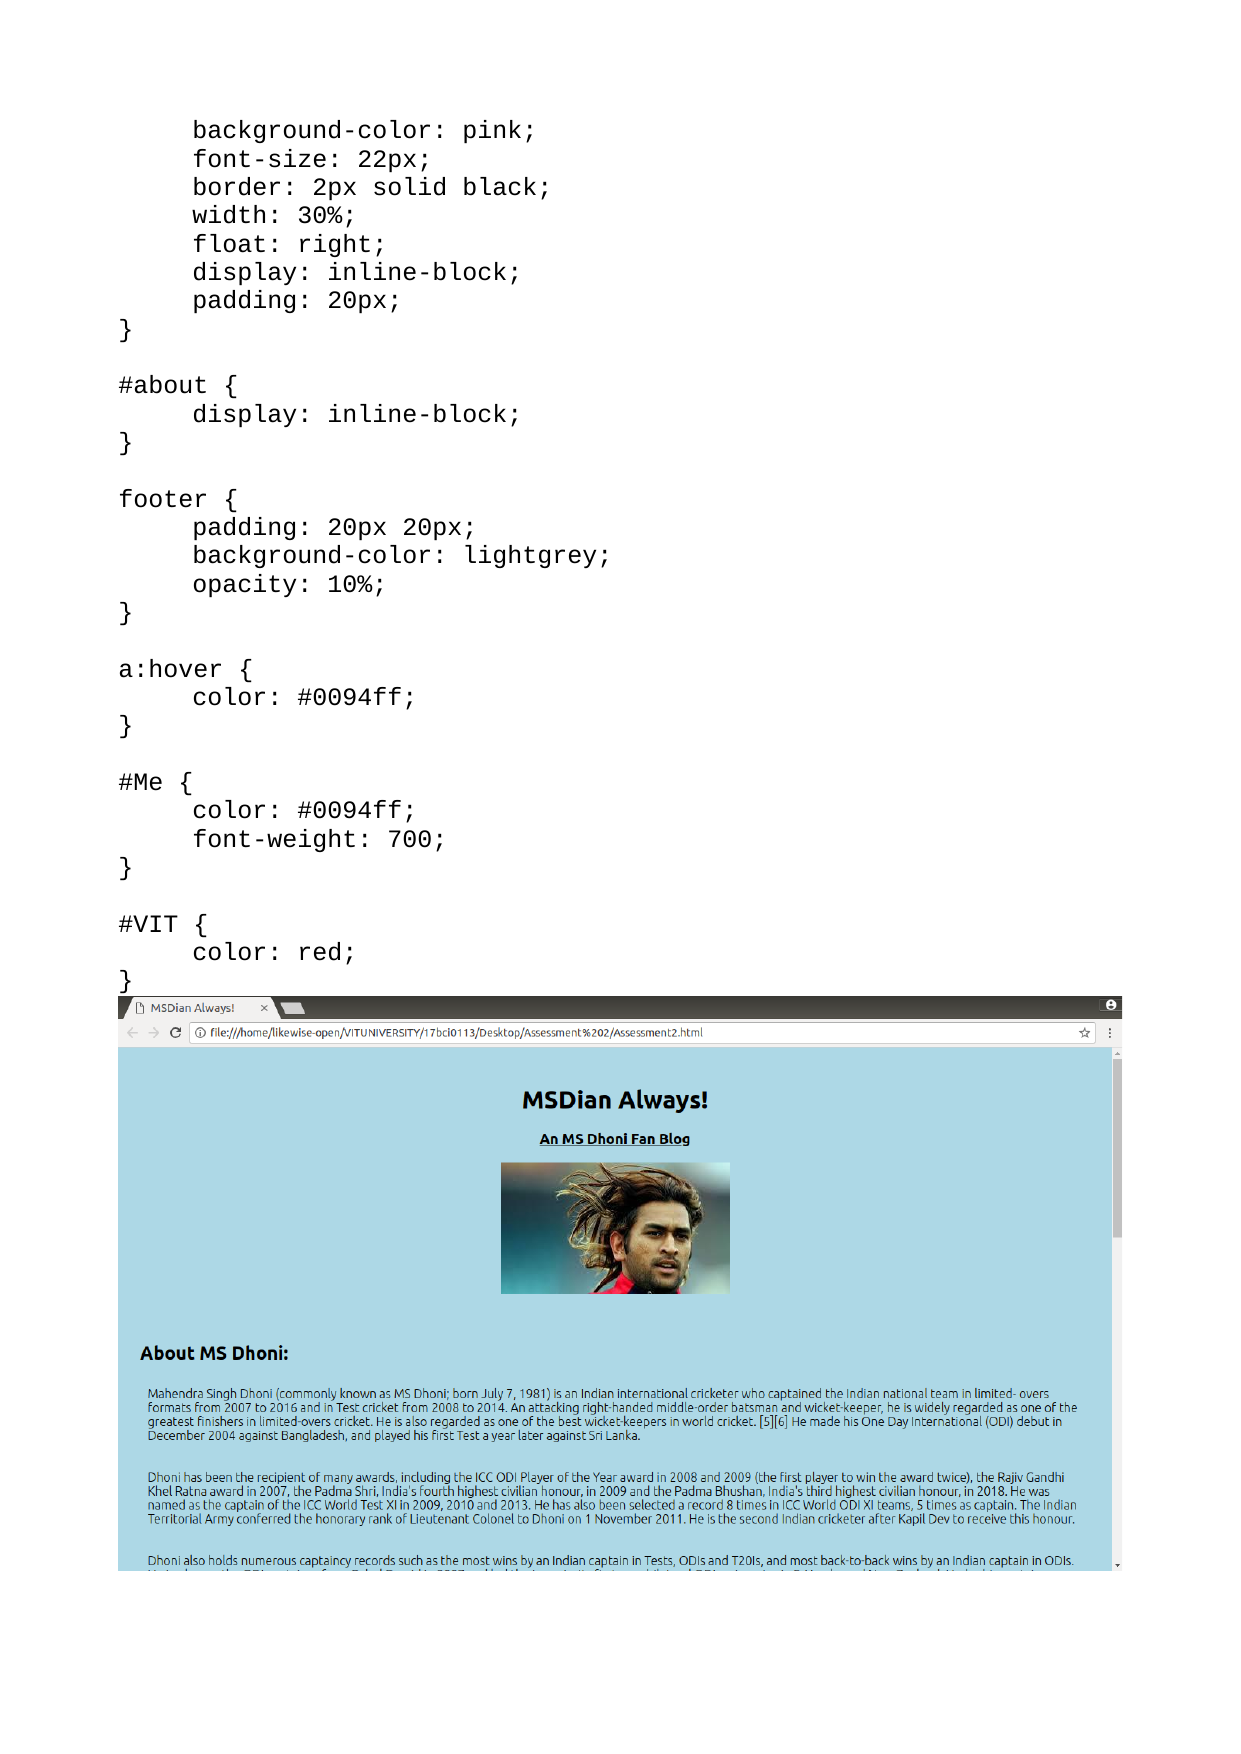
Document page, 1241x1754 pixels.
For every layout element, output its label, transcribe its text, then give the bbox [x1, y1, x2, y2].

text display: inline-block; [118, 260, 1122, 288]
text color: #0094ff; [118, 685, 1122, 713]
text display: inline-block; [118, 401, 1122, 430]
text float: right; [118, 231, 1122, 260]
text font-weight: 700; [118, 826, 1122, 855]
text background-color: lightgrey; [118, 543, 1122, 571]
text } [118, 600, 1122, 628]
text padding: 20px; [118, 288, 1122, 316]
text background-color: pink; [118, 118, 1122, 146]
text border: 2px solid black; [118, 175, 1122, 203]
text #Me { [118, 770, 1122, 798]
text #VIT { [118, 911, 1122, 940]
text color: #0094ff; [118, 798, 1122, 826]
text footer { [118, 486, 1122, 515]
text a:hover { [118, 656, 1122, 685]
text font-size: 22px; [118, 146, 1122, 175]
text } [118, 430, 1122, 458]
text #about { [118, 373, 1122, 401]
text } [118, 855, 1122, 883]
text } [118, 968, 1122, 996]
text width: 30%; [118, 203, 1122, 231]
picture [118, 996, 1123, 1571]
text } [118, 316, 1122, 345]
text opacity: 10%; [118, 571, 1122, 600]
text padding: 20px 20px; [118, 515, 1122, 543]
text color: red; [118, 940, 1122, 968]
text } [118, 713, 1122, 741]
